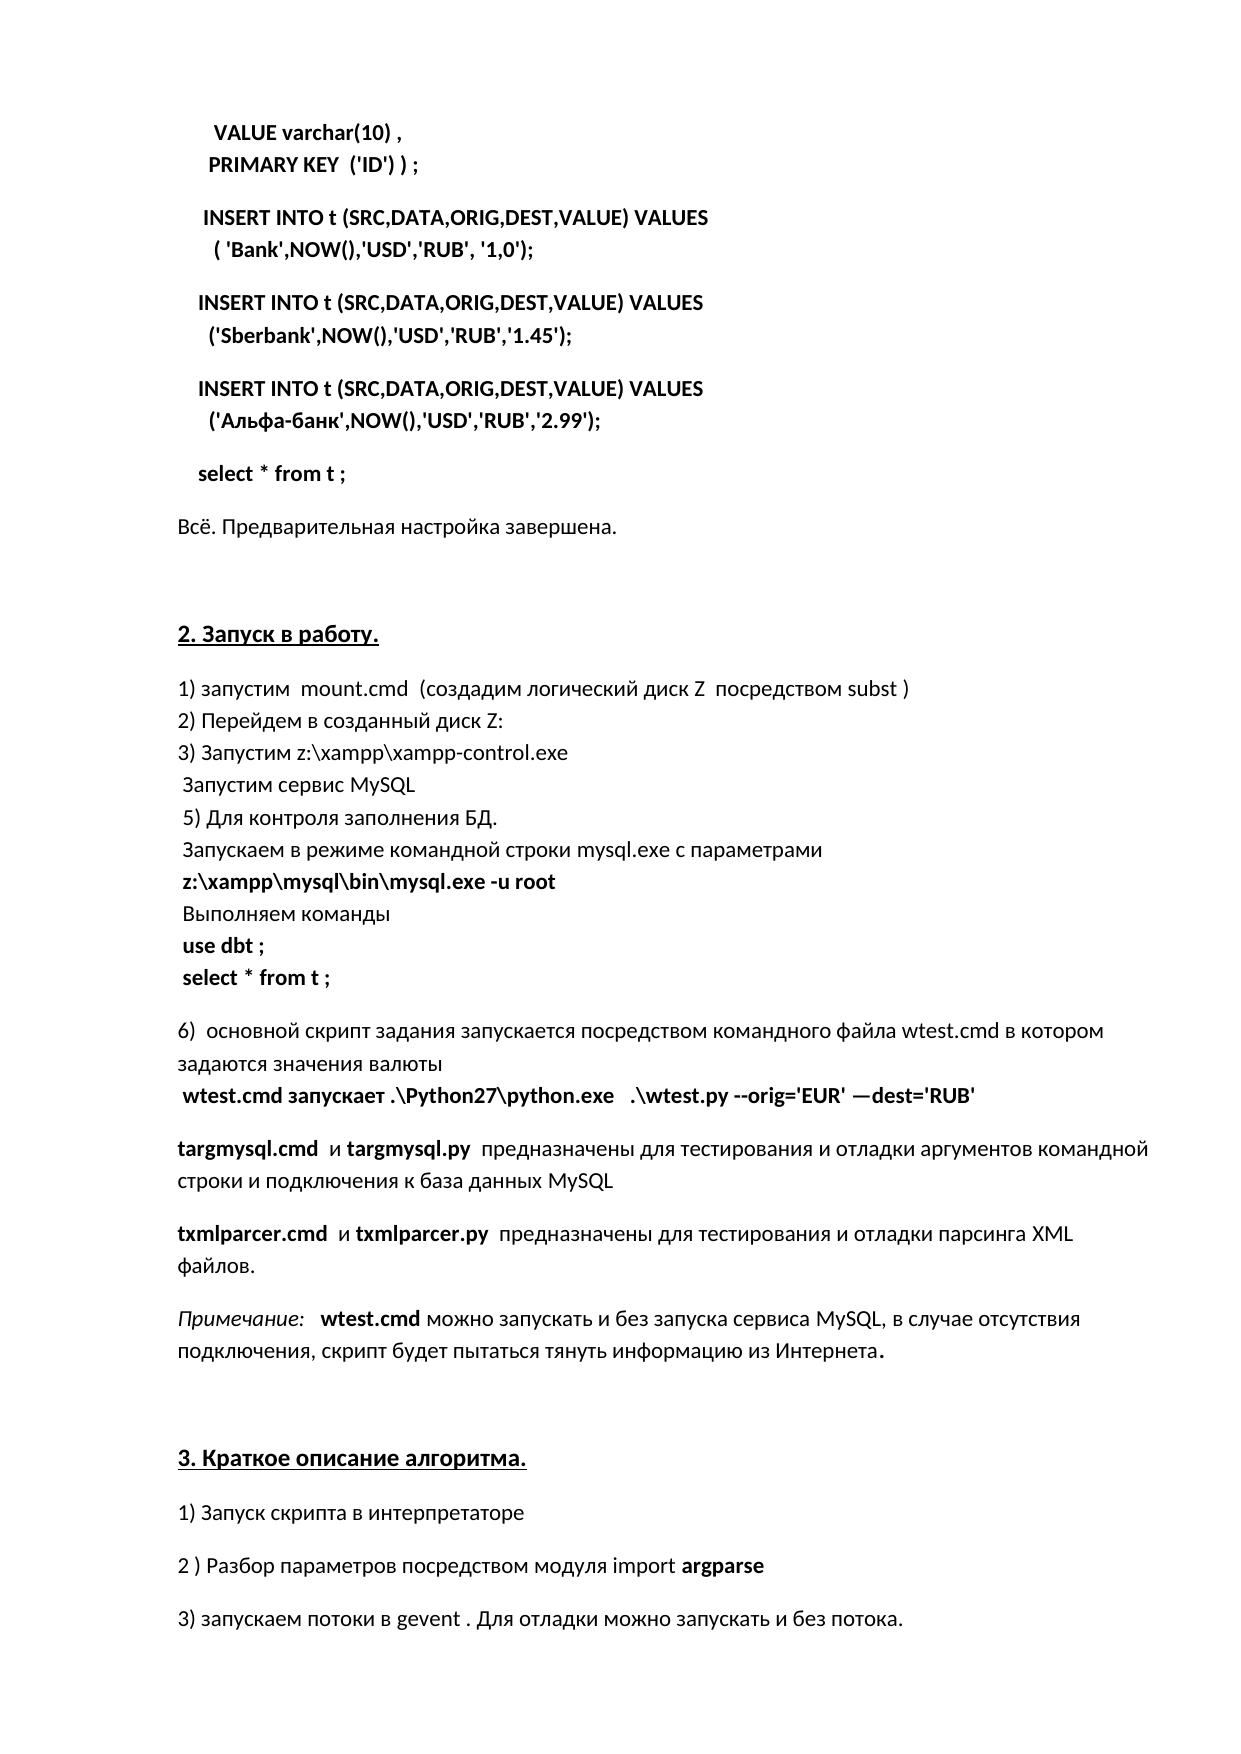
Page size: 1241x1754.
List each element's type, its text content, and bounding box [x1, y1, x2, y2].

text INSERT INTO t (SRC,DATA,ORIG,DEST,VALUE) VALUES ( 'Bank',NOW(),'USD','RUB', '1,0'); [177, 203, 1152, 263]
text select * from t ; [177, 459, 1152, 487]
text VALUE varchar(10) , PRIMARY KEY ('ID') ) ; [177, 118, 1152, 178]
text 2. Запуск в работу. [177, 618, 1152, 648]
text txmlparcer.cmd и txmlparcer.py предназначены для тестирования и отладки парсинга XML файлов. [177, 1219, 1152, 1279]
text 3) запускаем потоки в gevent . Для отладки можно запускать и без потока. [177, 1604, 1152, 1632]
text INSERT INTO t (SRC,DATA,ORIG,DEST,VALUE) VALUES ('Альфа-банк',NOW(),'USD','RUB','2.99'); [177, 374, 1152, 434]
text 1) Запуск скрипта в интерпретаторе [177, 1498, 1152, 1526]
text 1) запустим mount.cmd (создадим логический диск Z посредством subst ) 2) Перейдем в созданный диск Z: 3) Запустим z:\xampp\xampp-control.exe Запустим сервис MySQL 5) Для контроля заполнения БД. Запускаем в режиме командной строки mysql.exe с параметрами z:\xampp\mysql\bin\mysql.exe -u root Выполняем команды use dbt ; select * from t ; [177, 674, 1152, 992]
text INSERT INTO t (SRC,DATA,ORIG,DEST,VALUE) VALUES ('Sberbank',NOW(),'USD','RUB','1.45'); [177, 288, 1152, 349]
text 3. Краткое описание алгоритма. [177, 1443, 1152, 1473]
text 2 ) Разбор параметров посредством модуля import argparse [177, 1551, 1152, 1579]
text targmysql.cmd и targmysql.py предназначены для тестирования и отладки аргументов командной строки и подключения к база данных MySQL [177, 1134, 1152, 1194]
text Примечание: wtest.cmd можно запускать и без запуска сервиса MySQL, в случае отсутствия подключения, скрипт будет пытаться тянуть информацию из Интернета. [177, 1304, 1152, 1364]
text 6) основной скрипт задания запускается посредством командного файла wtest.cmd в котором задаются значения валюты wtest.cmd запускает .\Python27\python.exe .\wtest.py --orig='EUR' —dest='RUB' [177, 1017, 1152, 1109]
text Всё. Предварительная настройка завершена. [177, 512, 1152, 540]
